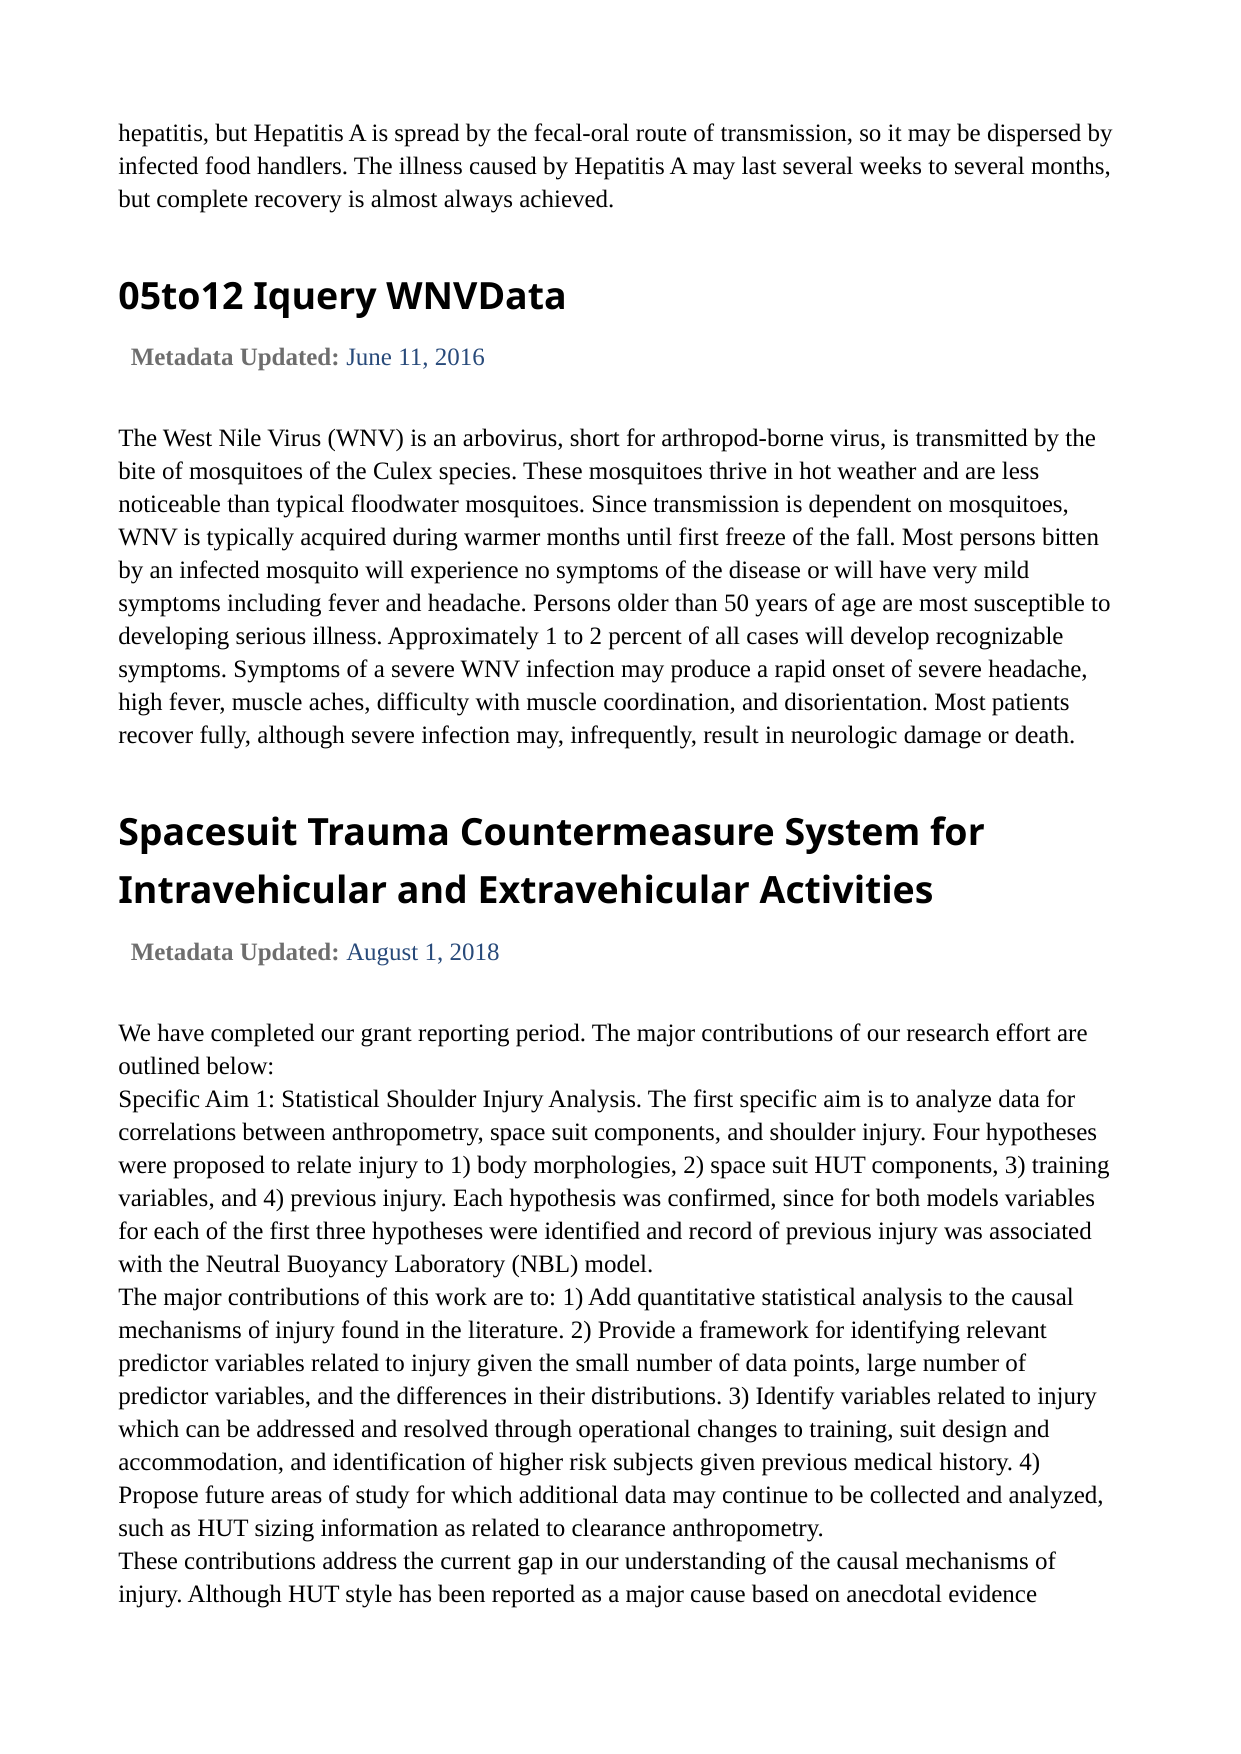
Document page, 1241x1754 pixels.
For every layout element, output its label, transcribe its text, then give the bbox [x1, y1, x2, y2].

text Metadata Updated: August 1, 2018 [131, 937, 1122, 966]
text 05to12 Iquery WNVData [118, 233, 1122, 320]
text The West Nile Virus (WNV) is an arbovirus, short for arthropod-borne virus, is transmitted by the bite of mosquitoes of the Culex species. These mosquitoes thrive in hot weather and are less noticeable than typical floodwater mosquitoes. Since transmission is dependent on mosquitoes, WNV is typically acquired during warmer months until first freeze of the fall. Most persons bitten by an infected mosquito will experience no symptoms of the disease or will have very mild symptoms including fever and headache. Persons older than 50 years of age are most susceptible to developing serious illness. Approximately 1 to 2 percent of all cases will develop recognizable symptoms. Symptoms of a severe WNV infection may produce a rapid onset of severe headache, high fever, muscle aches, difficulty with muscle coordination, and disorientation. Most patients recover fully, although severe infection may, infrequently, result in neurologic damage or death. [118, 423, 1122, 749]
text Metadata Updated: June 11, 2016 [131, 342, 1122, 371]
text We have completed our grant reporting period. The major contributions of our research effort are outlined below: Specific Aim 1: Statistical Shoulder Injury Analysis. The first specific aim is to analyze data for correlations between anthropometry, space suit components, and shoulder injury. Four hypotheses were proposed to relate injury to 1) body morphologies, 2) space suit HUT components, 3) training variables, and 4) previous injury. Each hypothesis was confirmed, since for both models variables for each of the first three hypotheses were identified and record of previous injury was associated with the Neutral Buoyancy Laboratory (NBL) model. The major contributions of this work are to: 1) Add quantitative statistical analysis to the causal mechanisms of injury found in the literature. 2) Provide a framework for identifying relevant predictor variables related to injury given the small number of data points, large number of predictor variables, and the differences in their distributions. 3) Identify variables related to injury which can be addressed and resolved through operational changes to training, suit design and accommodation, and identification of higher risk subjects given previous medical history. 4) Propose future areas of study for which additional data may continue to be collected and analyzed, such as HUT sizing information as related to clearance anthropometry. These contributions address the current gap in our understanding of the causal mechanisms of injury. Although HUT style has been reported as a major cause based on anecdotal evidence [118, 1018, 1122, 1608]
text Spacesuit Trauma Countermeasure System for Intravehicular and Extravehicular Activities [118, 769, 1122, 915]
text hepatitis, but Hepatitis A is spread by the fecal-oral route of transmission, so it may be dispersed by infected food handlers. The illness caused by Hepatitis A may last several weeks to several months, but complete recovery is almost always achieved. [118, 118, 1122, 213]
